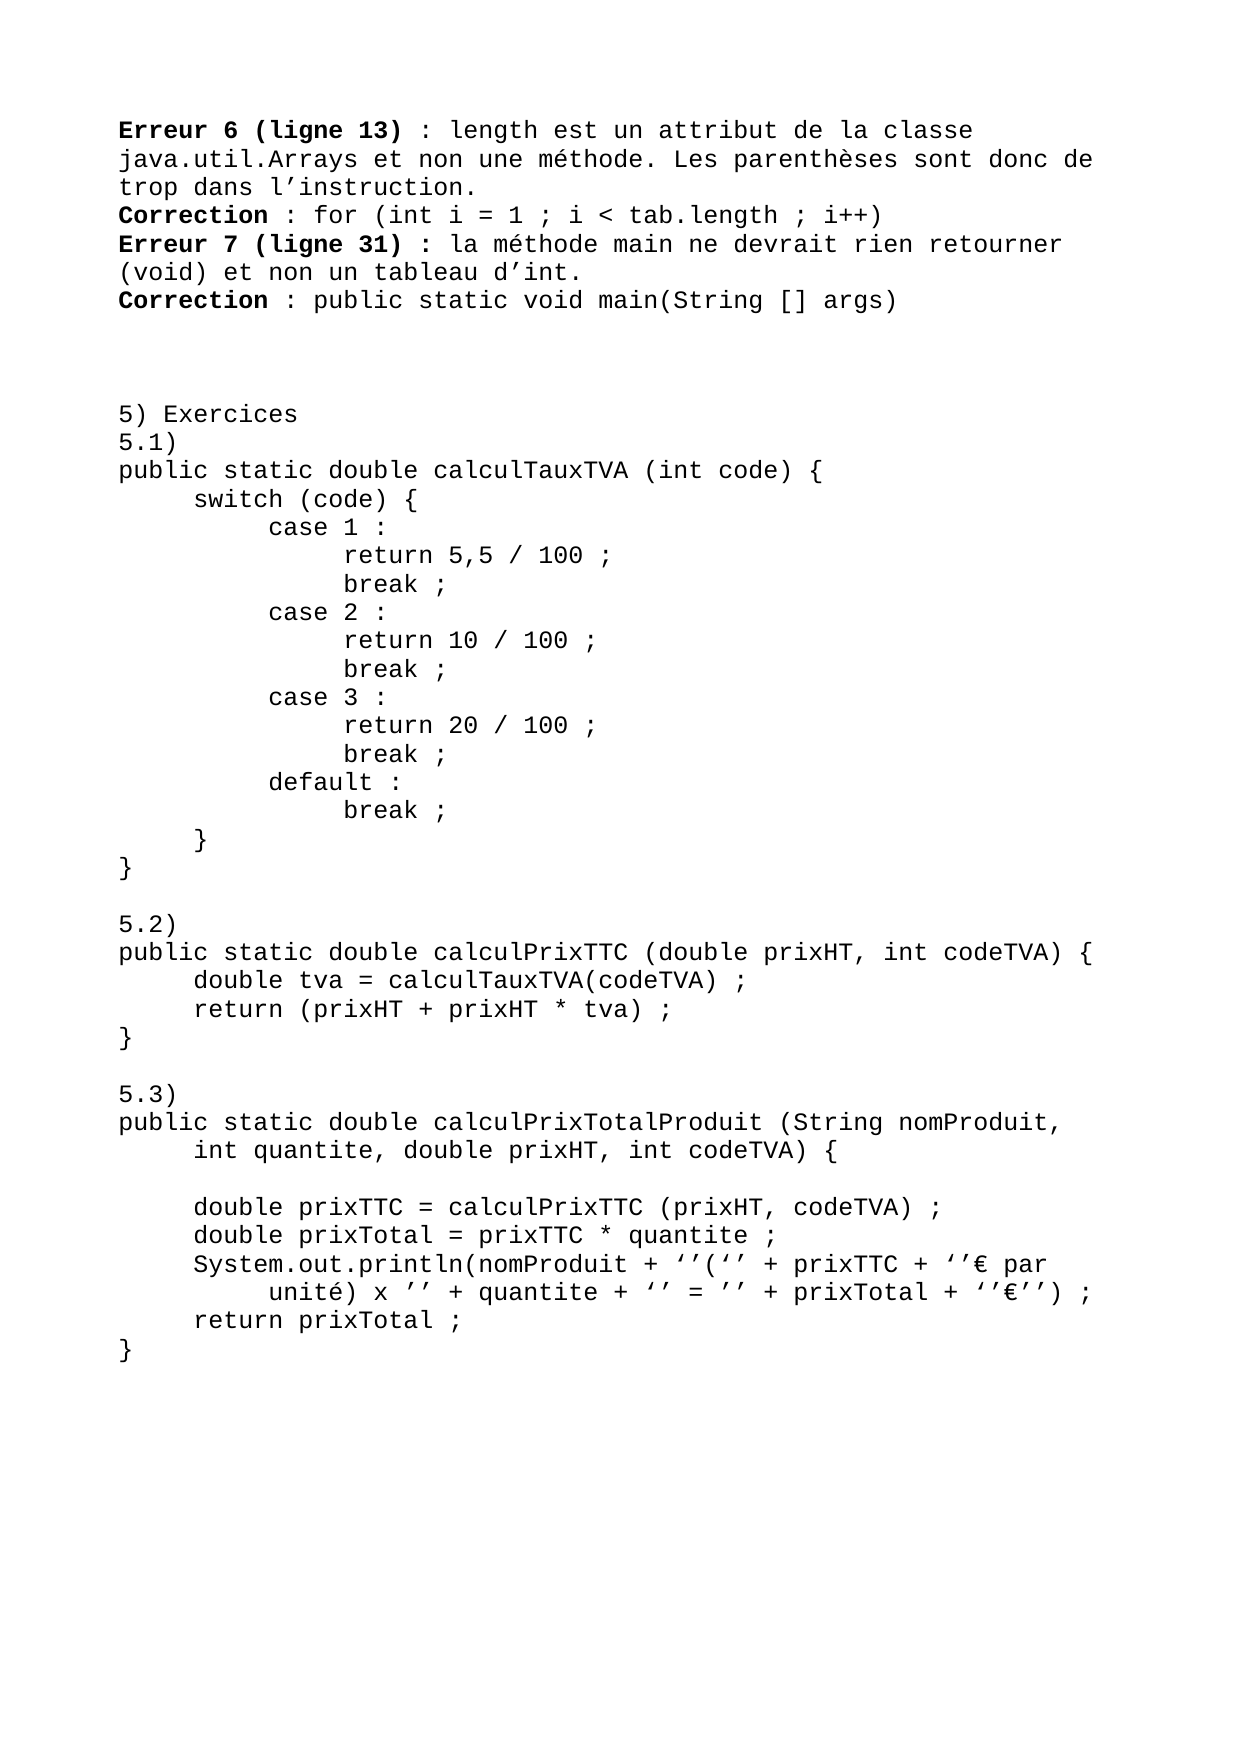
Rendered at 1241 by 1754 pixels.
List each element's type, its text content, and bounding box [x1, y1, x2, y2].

text double prixTTC = calculPrixTTC (prixHT, codeTVA) ; [118, 1195, 1122, 1223]
text return 20 / 100 ; [118, 713, 1122, 741]
text public static double calculPrixTTC (double prixHT, int codeTVA) { [118, 940, 1122, 968]
text 5.3) [118, 1081, 1122, 1110]
text 5.2) [118, 911, 1122, 940]
text case 1 : [118, 515, 1122, 543]
text System.out.println(nomProduit + ‘’(‘’ + prixTTC + ‘’€ par unité) x ’’ + quantite + ‘’ = ’’ + prixTotal + ‘’€’’) ; [118, 1251, 1122, 1308]
text default : [118, 770, 1122, 798]
text Correction : public static void main(String [] args) [118, 288, 1122, 316]
text return (prixHT + prixHT * tva) ; [118, 996, 1122, 1025]
text public static double calculTauxTVA (int code) { [118, 458, 1122, 486]
text break ; [118, 741, 1122, 770]
text double tva = calculTauxTVA(codeTVA) ; [118, 968, 1122, 996]
text case 3 : [118, 685, 1122, 713]
text break ; [118, 656, 1122, 685]
text return 10 / 100 ; [118, 628, 1122, 656]
text switch (code) { [118, 486, 1122, 515]
text } [118, 1025, 1122, 1053]
text return prixTotal ; [118, 1308, 1122, 1336]
text double prixTotal = prixTTC * quantite ; [118, 1223, 1122, 1251]
text break ; [118, 798, 1122, 826]
text break ; [118, 571, 1122, 600]
text case 2 : [118, 600, 1122, 628]
text Erreur 6 (ligne 13) : length est un attribut de la classe java.util.Arrays et non une méthode. Les parenthèses sont donc de trop dans l’instruction. [118, 118, 1122, 203]
text 5.1) [118, 430, 1122, 458]
text Correction : for (int i = 1 ; i < tab.length ; i++) [118, 203, 1122, 231]
text } [118, 1336, 1122, 1365]
text 5) Exercices [118, 401, 1122, 430]
text public static double calculPrixTotalProduit (String nomProduit, int quantite, double prixHT, int codeTVA) { [118, 1110, 1122, 1166]
text Erreur 7 (ligne 31) : la méthode main ne devrait rien retourner (void) et non un tableau d’int. [118, 231, 1122, 288]
text } [118, 826, 1122, 855]
text } [118, 855, 1122, 883]
text return 5,5 / 100 ; [118, 543, 1122, 571]
